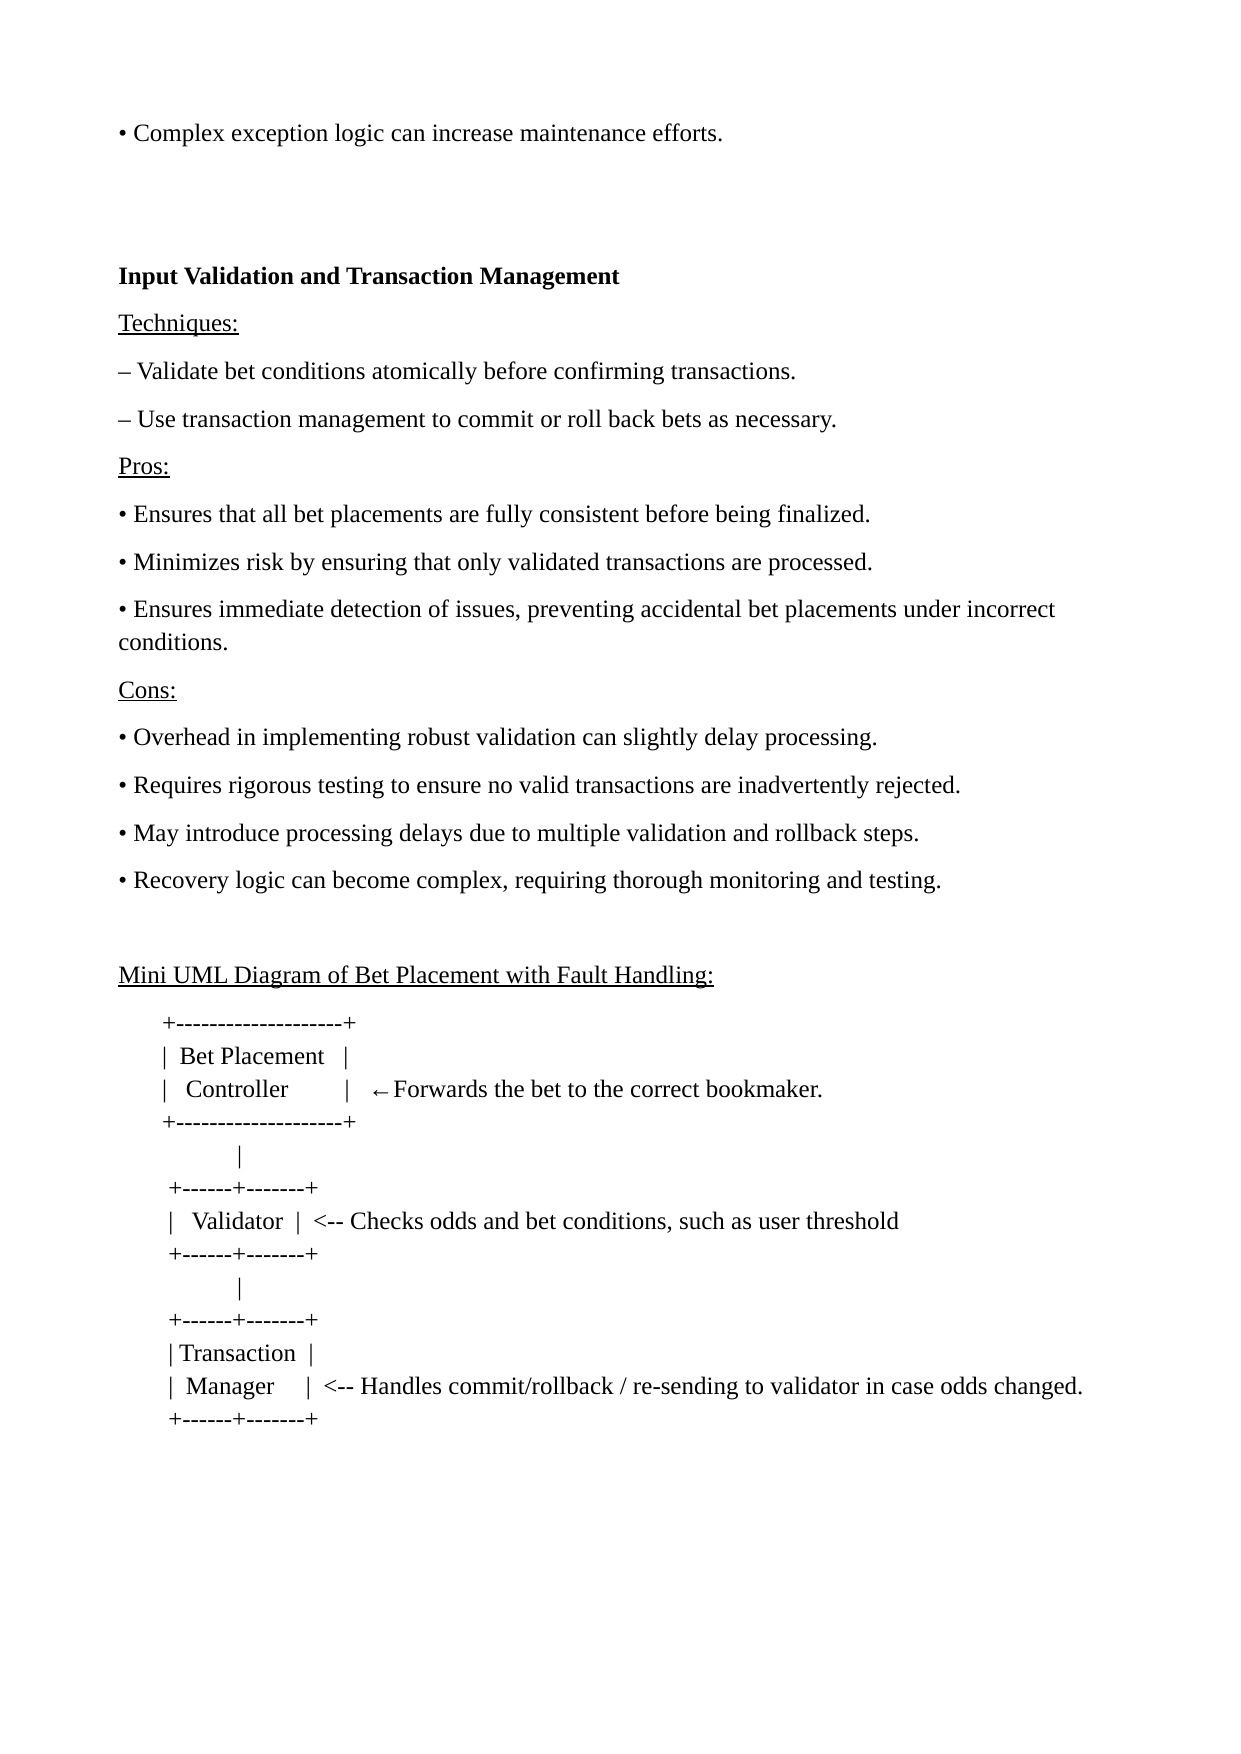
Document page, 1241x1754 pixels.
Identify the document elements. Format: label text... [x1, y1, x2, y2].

text • Complex exception logic can increase maintenance efforts. [118, 118, 1122, 147]
text +------+-------+ [118, 1173, 1122, 1202]
text • Minimizes risk by ensuring that only validated transactions are processed. [118, 547, 1122, 575]
text • May introduce processing delays due to multiple validation and rollback steps. [118, 818, 1122, 846]
text • Recovery logic can become complex, requiring thorough monitoring and testing. [118, 865, 1122, 894]
text | Manager | <-- Handles commit/rollback / re-sending to validator in case odds changed. [118, 1371, 1122, 1400]
text Pros: [118, 451, 1122, 480]
text +--------------------+ [118, 1008, 1122, 1037]
text – Use transaction management to commit or roll back bets as necessary. [118, 404, 1122, 432]
text +------+-------+ [118, 1404, 1122, 1433]
text +------+-------+ [118, 1305, 1122, 1334]
text | Validator | <-- Checks odds and bet conditions, such as user threshold [118, 1206, 1122, 1235]
text • Ensures immediate detection of issues, preventing accidental bet placements under incorrect conditions. [118, 594, 1122, 656]
text • Ensures that all bet placements are fully consistent before being finalized. [118, 499, 1122, 528]
text Input Validation and Transaction Management [118, 261, 1122, 290]
text | [118, 1140, 1122, 1169]
text +--------------------+ [118, 1107, 1122, 1136]
text | Bet Placement | [118, 1041, 1122, 1070]
text Cons: [118, 675, 1122, 703]
text – Validate bet conditions atomically before confirming transactions. [118, 356, 1122, 385]
text +------+-------+ [118, 1239, 1122, 1268]
text | Controller | ←Forwards the bet to the correct bookmaker. [118, 1074, 1122, 1103]
text Mini UML Diagram of Bet Placement with Fault Handling: [118, 960, 1122, 989]
text | [118, 1272, 1122, 1301]
text | Transaction | [118, 1338, 1122, 1367]
text Techniques: [118, 308, 1122, 337]
text • Overhead in implementing robust validation can slightly delay processing. [118, 722, 1122, 751]
text • Requires rigorous testing to ensure no valid transactions are inadvertently rejected. [118, 770, 1122, 799]
